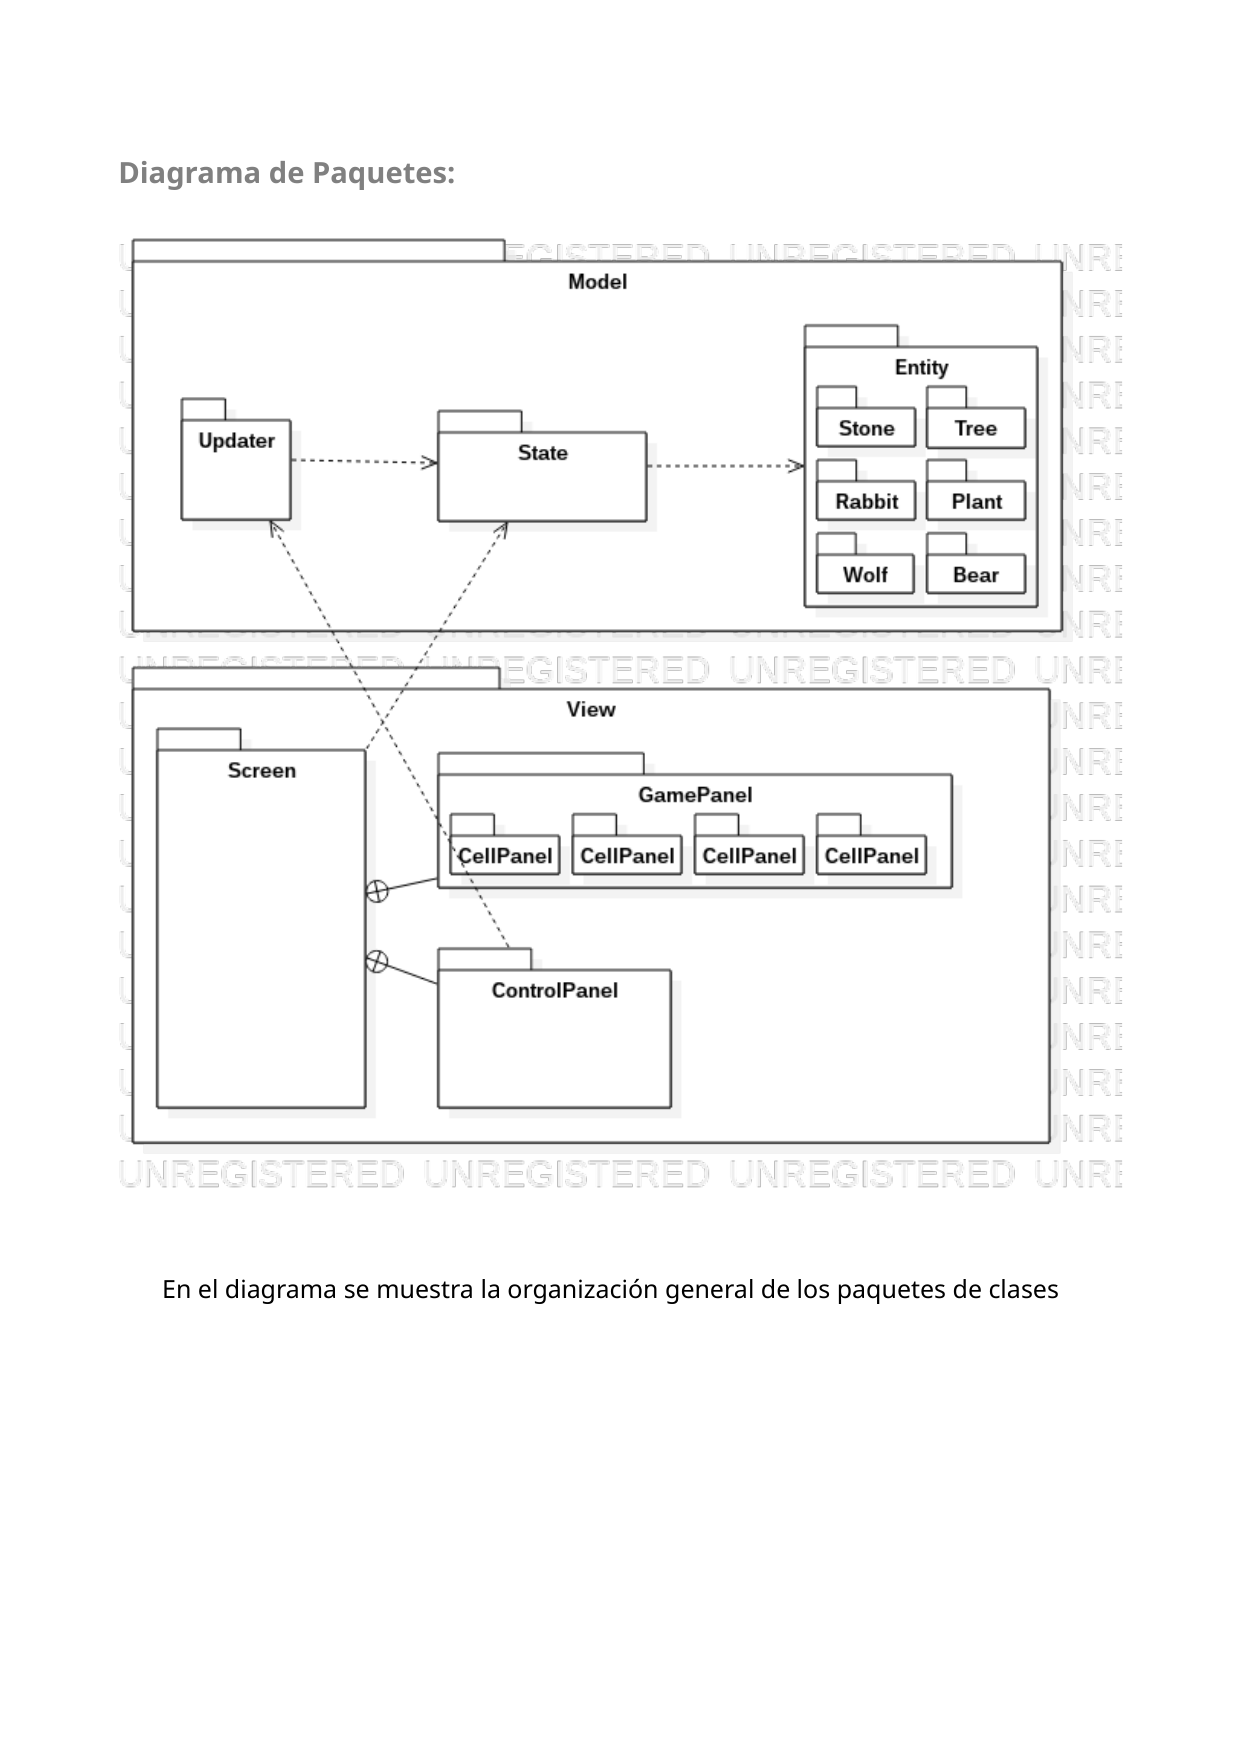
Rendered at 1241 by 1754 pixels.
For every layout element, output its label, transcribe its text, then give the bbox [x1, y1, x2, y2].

text En el diagrama se muestra la organización general de los paquetes de clases [118, 1272, 1122, 1306]
text Diagrama de Paquetes: [118, 152, 1122, 192]
picture [118, 226, 1123, 1204]
